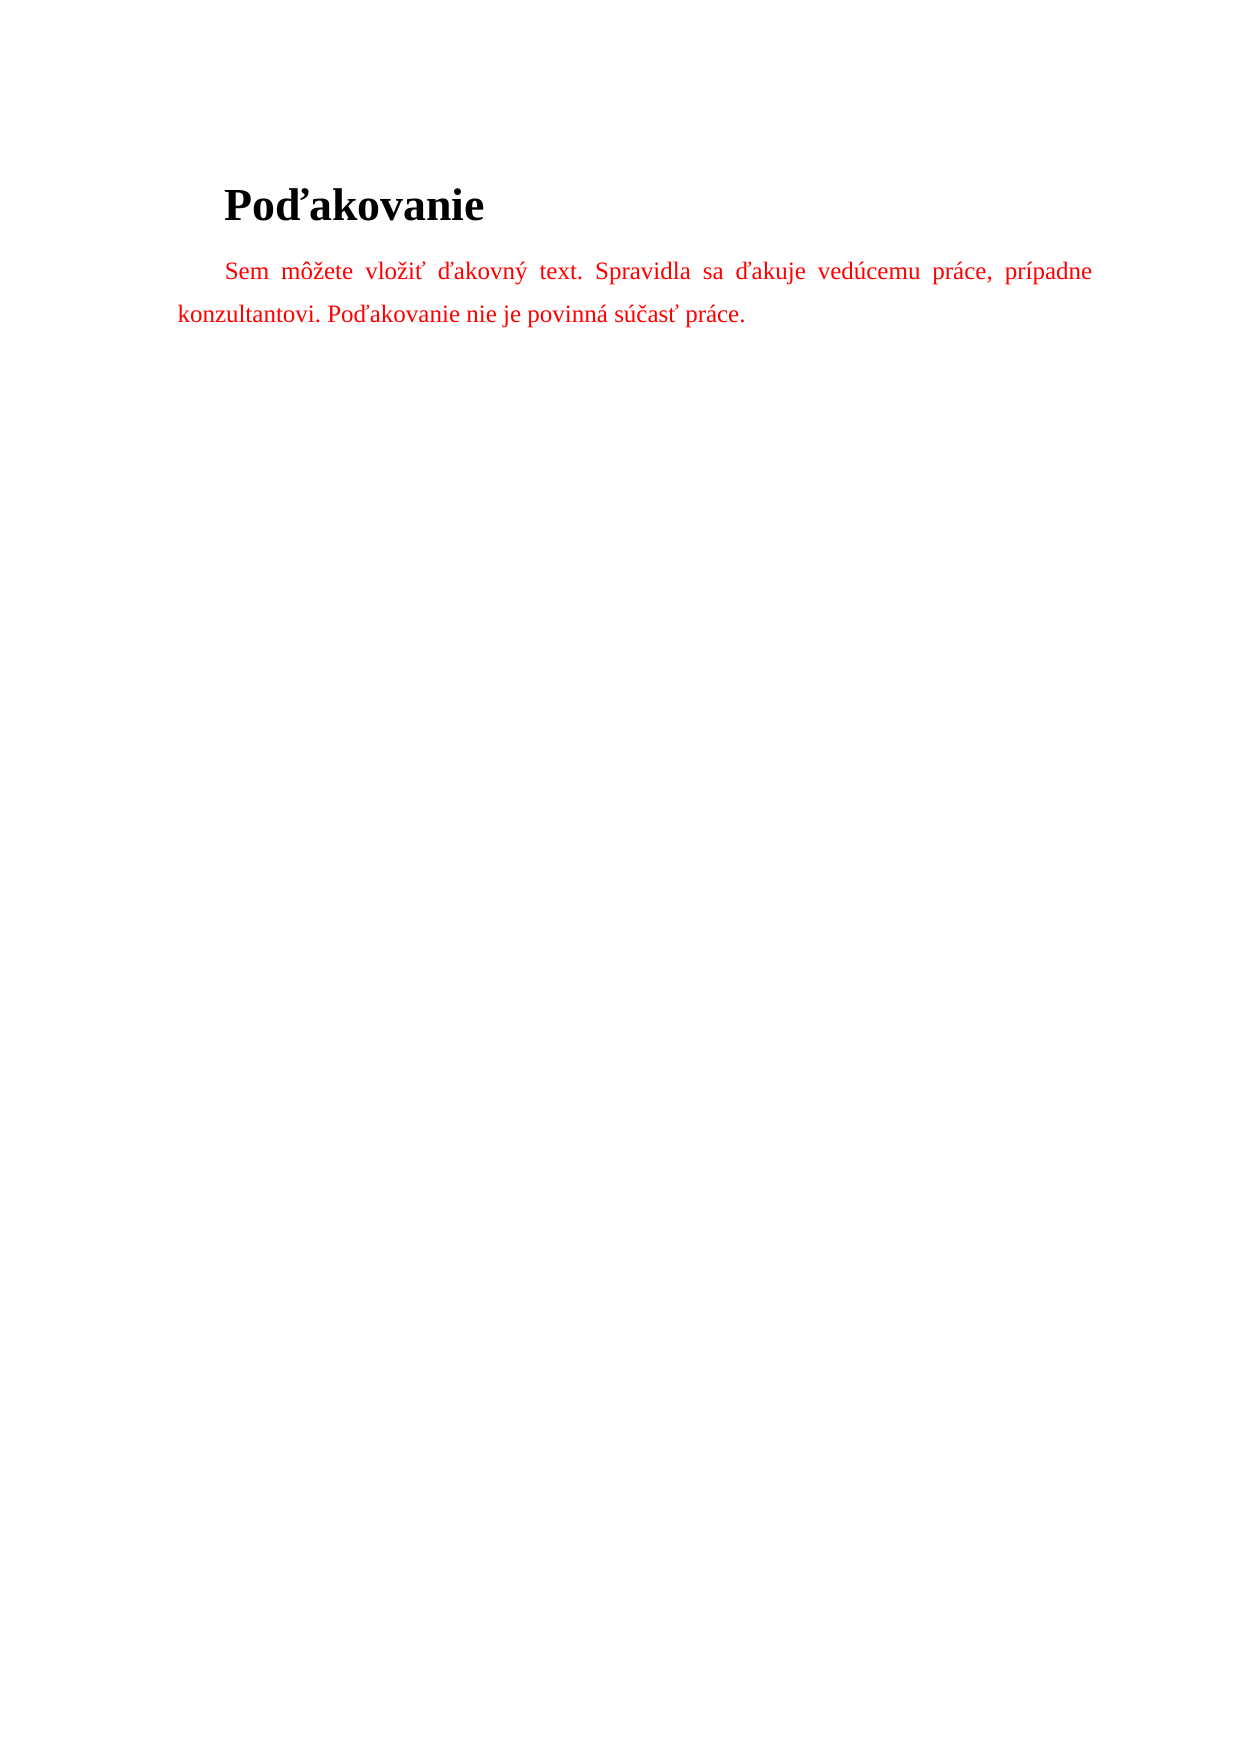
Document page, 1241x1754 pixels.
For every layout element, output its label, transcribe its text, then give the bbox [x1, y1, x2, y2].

text Sem môžete vložiť ďakovný text. Spravidla sa ďakuje vedúcemu práce, prípadne konzultantovi. Poďakovanie nie je povinná súčasť práce. [177, 256, 1092, 328]
text Poďakovanie [177, 177, 1092, 230]
